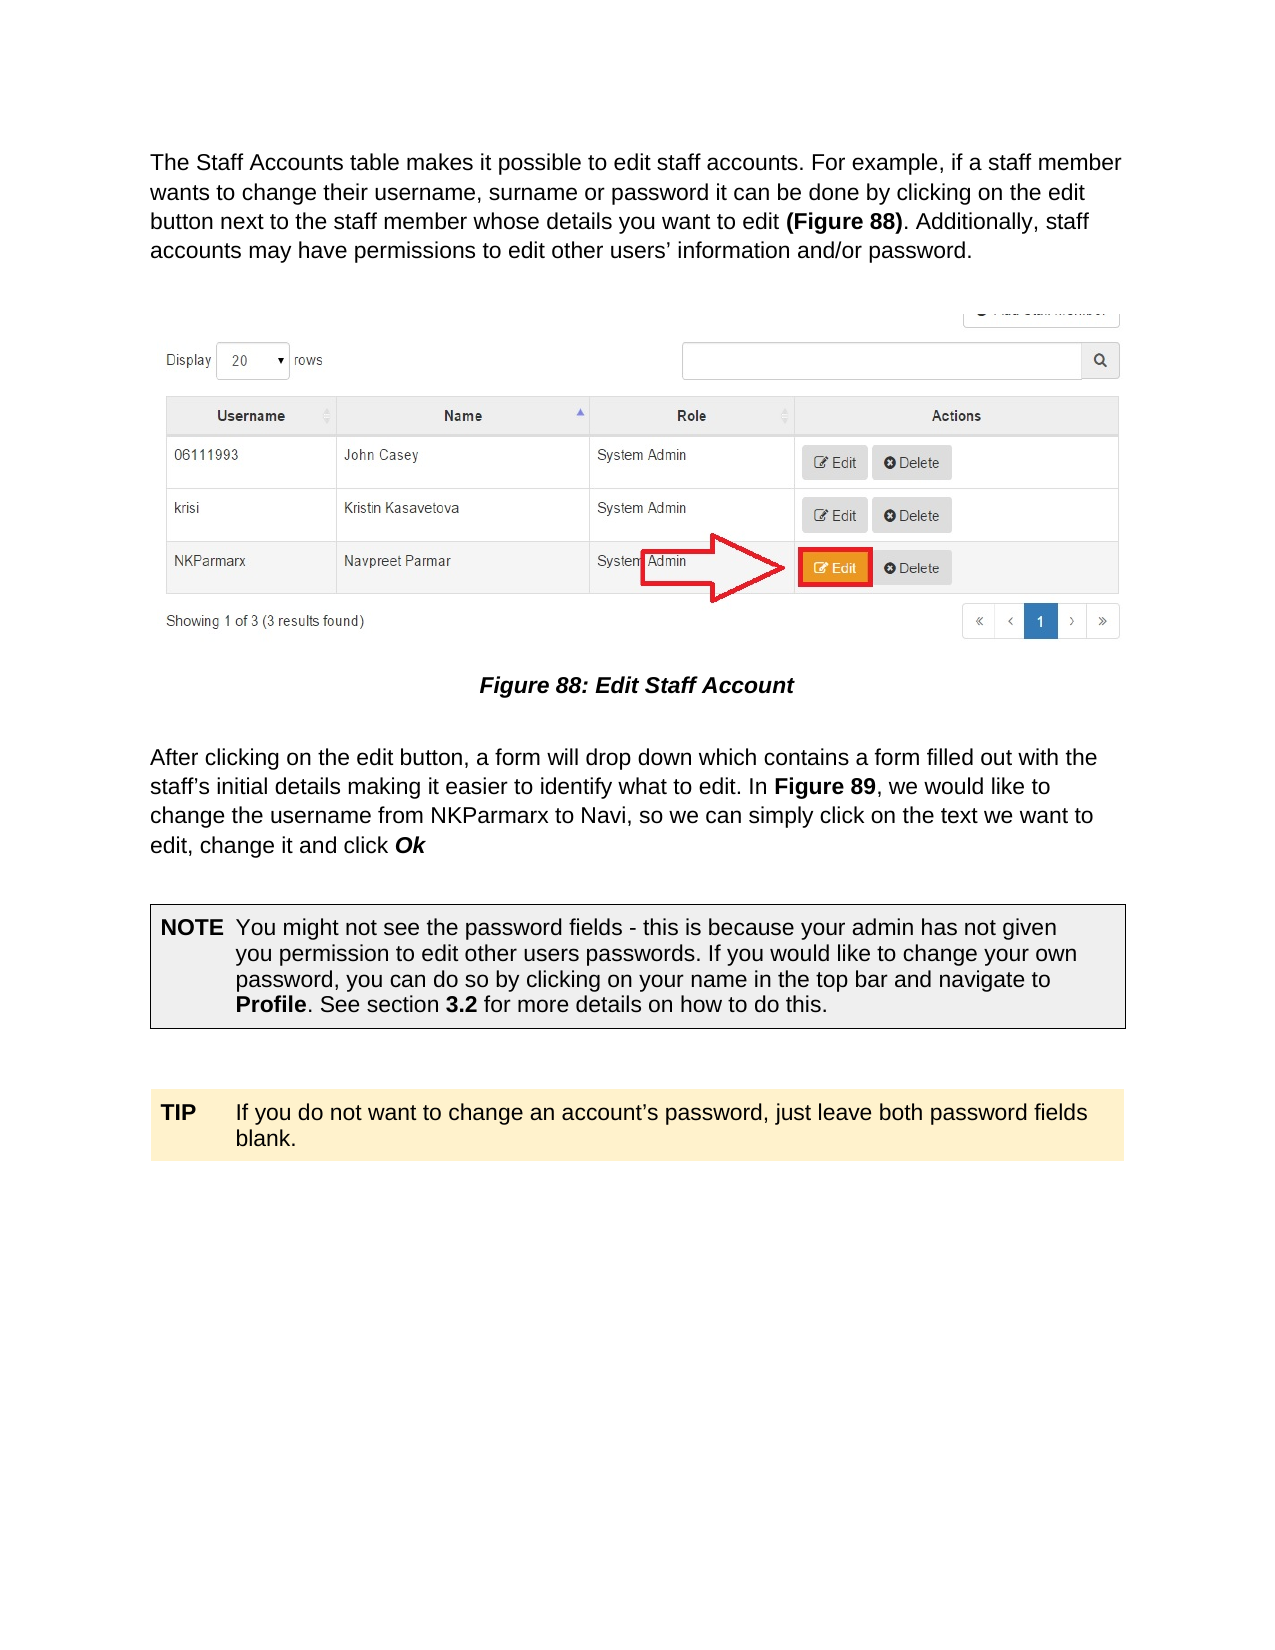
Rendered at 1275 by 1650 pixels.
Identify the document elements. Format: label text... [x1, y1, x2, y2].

picture [181, 314, 1124, 651]
table_header TIP If you do not want to change an account’s password, just leave both password fields blank. [151, 1089, 1124, 1161]
text Figure 88: Edit Staff Account [150, 297, 1125, 698]
table_header NOTE You might not see the password fields - this is because your admin has not given you permission to edit other users passwords. If you would like to change your own password, you can do so by clicking on your name in the top bar and navigate to Profile. See section 3.2 for more details on how to do this. [151, 905, 1125, 1028]
text The Staff Accounts table makes it possible to edit staff accounts. For example, if a staff member wants to change their username, surname or password it can be done by clicking on the edit button next to the staff member whose details you want to edit (Figure 88). Additionally, staff accounts may have permissions to edit other users’ information and/or password. [150, 150, 1125, 264]
text After clicking on the edit button, a form will drop down which contains a form filled out with the staff’s initial details making it easier to identify what to edit. In Figure 89, we would like to change the username from NKParmarx to Navi, so we can simply click on the text we want to edit, change it and click Ok [150, 744, 1125, 858]
